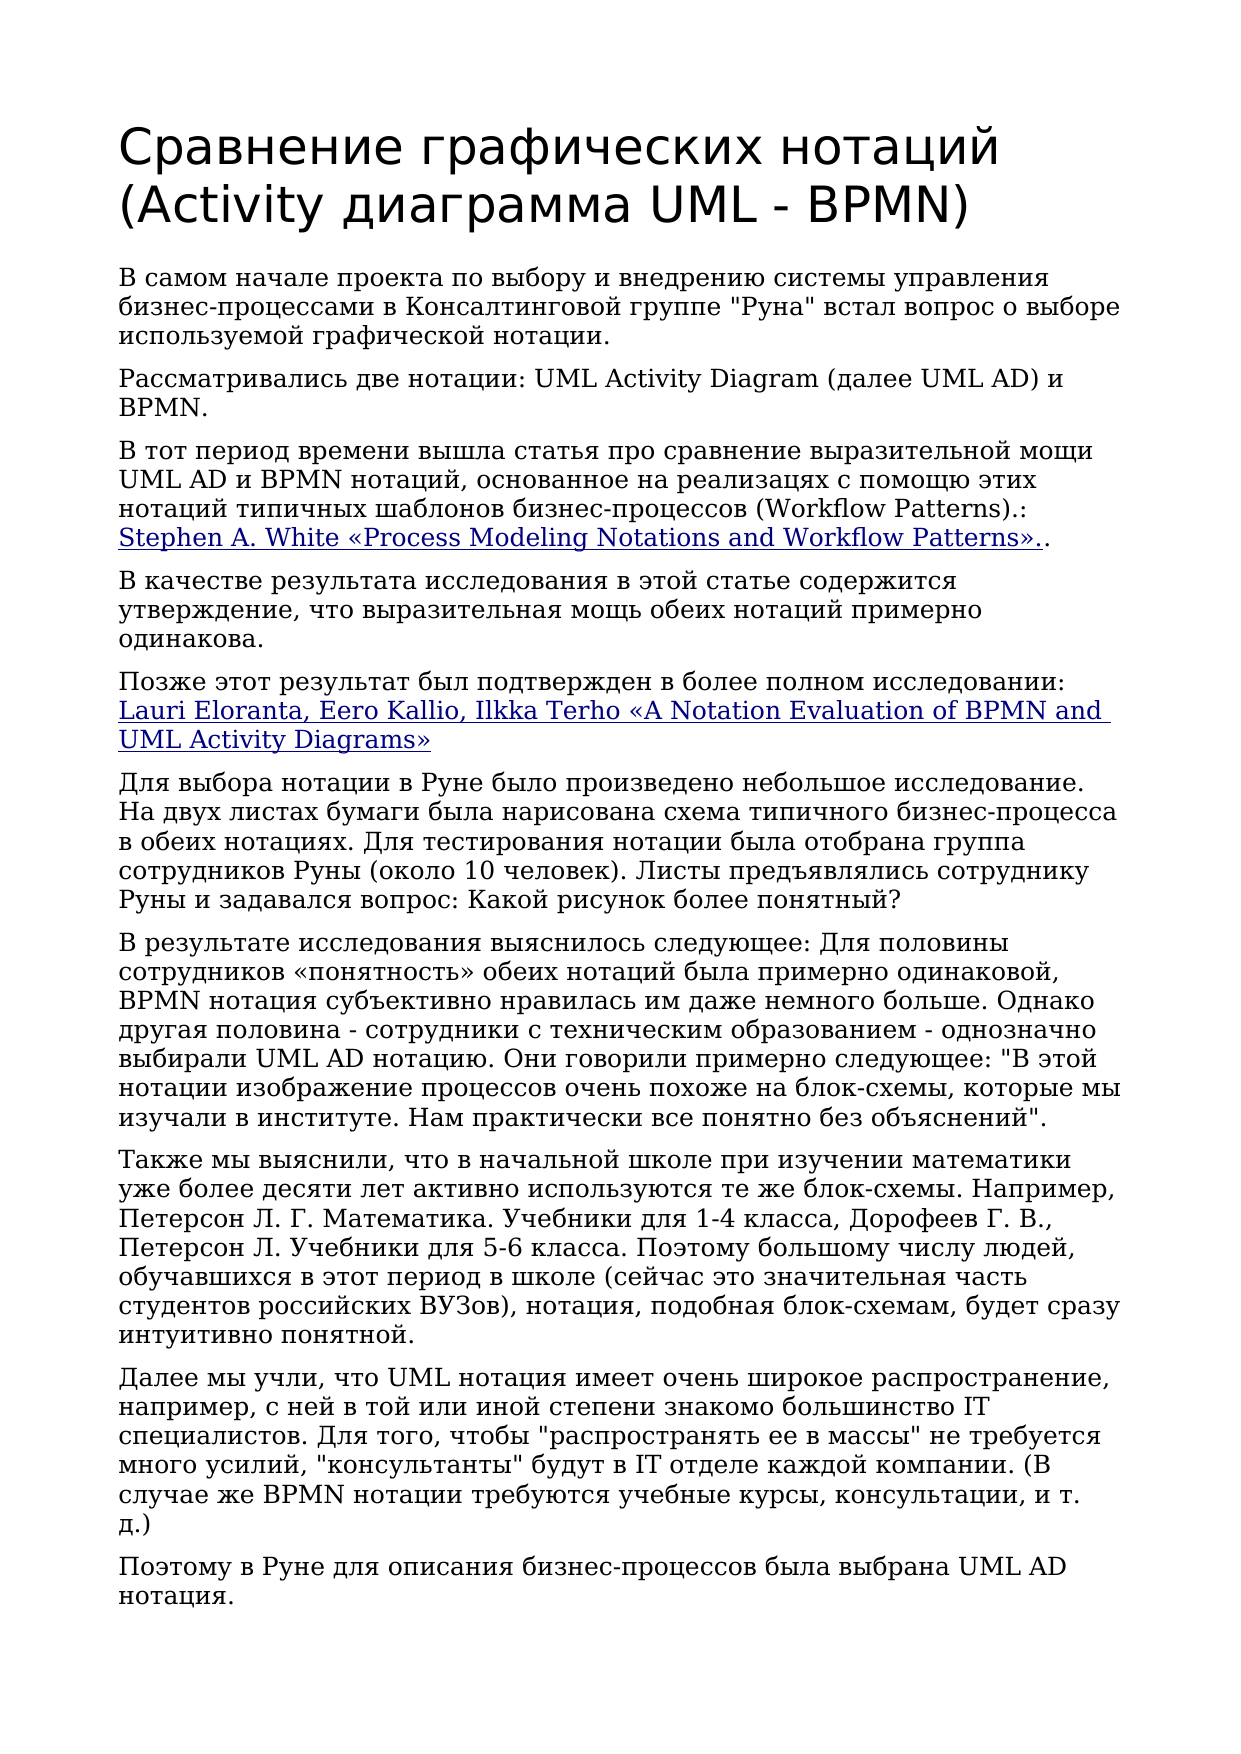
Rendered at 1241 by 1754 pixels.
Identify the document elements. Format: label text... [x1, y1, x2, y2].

text Далее мы учли, что UML нотация имеет очень широкое распространение, например, с ней в той или иной степени знакомо большинство IT специалистов. Для того, чтобы "распространять ее в массы" не требуется много усилий, "консультанты" будут в IT отделе каждой компании. (В случае же BPMN нотации требуются учебные курсы, консультации, и т. д.) [118, 1363, 1122, 1538]
text В качестве результата исследования в этой статье содержится утверждение, что выразительная мощь обеих нотаций примерно одинакова. [118, 566, 1122, 654]
subtitle Сравнение графических нотаций (Activity диаграмма UML - BPMN) [118, 118, 1122, 234]
text В самом начале проекта по выбору и внедрению системы управления бизнес-процессами в Консалтинговой группе "Руна" встал вопрос о выборе используемой графической нотации. [118, 263, 1122, 351]
text Также мы выяснили, что в начальной школе при изучении математики уже более десяти лет активно используются те же блок-схемы. Например, Петерсон Л. Г. Математика. Учебники для 1-4 класса, Дорофеев Г. В., Петерсон Л. Учебники для 5-6 класса. Поэтому большому числу людей, обучавшихся в этот период в школе (сейчас это значительная часть студентов российских ВУЗов), нотация, подобная блок-схемам, будет сразу интуитивно понятной. [118, 1145, 1122, 1349]
text В тот период времени вышла статья про сравнение выразительной мощи UML AD и BPMN нотаций, основанное на реализацях с помощю этих нотаций типичных шаблонов бизнес-процессов (Workflow Patterns).: Stephen A. White «Process Modeling Notations and Workflow Patterns».. [118, 436, 1122, 553]
text В результате исследования выяснилось следующее: Для половины сотрудников «понятность» обеих нотаций была примерно одинаковой, BPMN нотация субъективно нравилась им даже немного больше. Однако другая половина - сотрудники с техническим образованием - однозначно выбирали UML AD нотацию. Они говорили примерно следующее: "В этой нотации изображение процессов очень похоже на блок-схемы, которые мы изучали в институте. Нам практически все понятно без объяснений". [118, 928, 1122, 1132]
text Для выбора нотации в Руне было произведено небольшое исследование. На двух листах бумаги была нарисована схема типичного бизнес-процесса в обеих нотациях. Для тестирования нотации была отобрана группа сотрудников Руны (около 10 человек). Листы предъявлялись сотруднику Руны и задавался вопрос: Какой рисунок более понятный? [118, 768, 1122, 914]
text Рассматривались две нотации: UML Activity Diagram (далее UML AD) и BPMN. [118, 364, 1122, 422]
text Позже этот результат был подтвержден в более полном исследовании: Lauri Eloranta, Eero Kallio, Ilkka Terho «A Notation Evaluation of BPMN and UML Activity Diagrams» [118, 667, 1122, 755]
text Поэтому в Руне для описания бизнес-процессов была выбрана UML AD нотация. [118, 1552, 1122, 1610]
